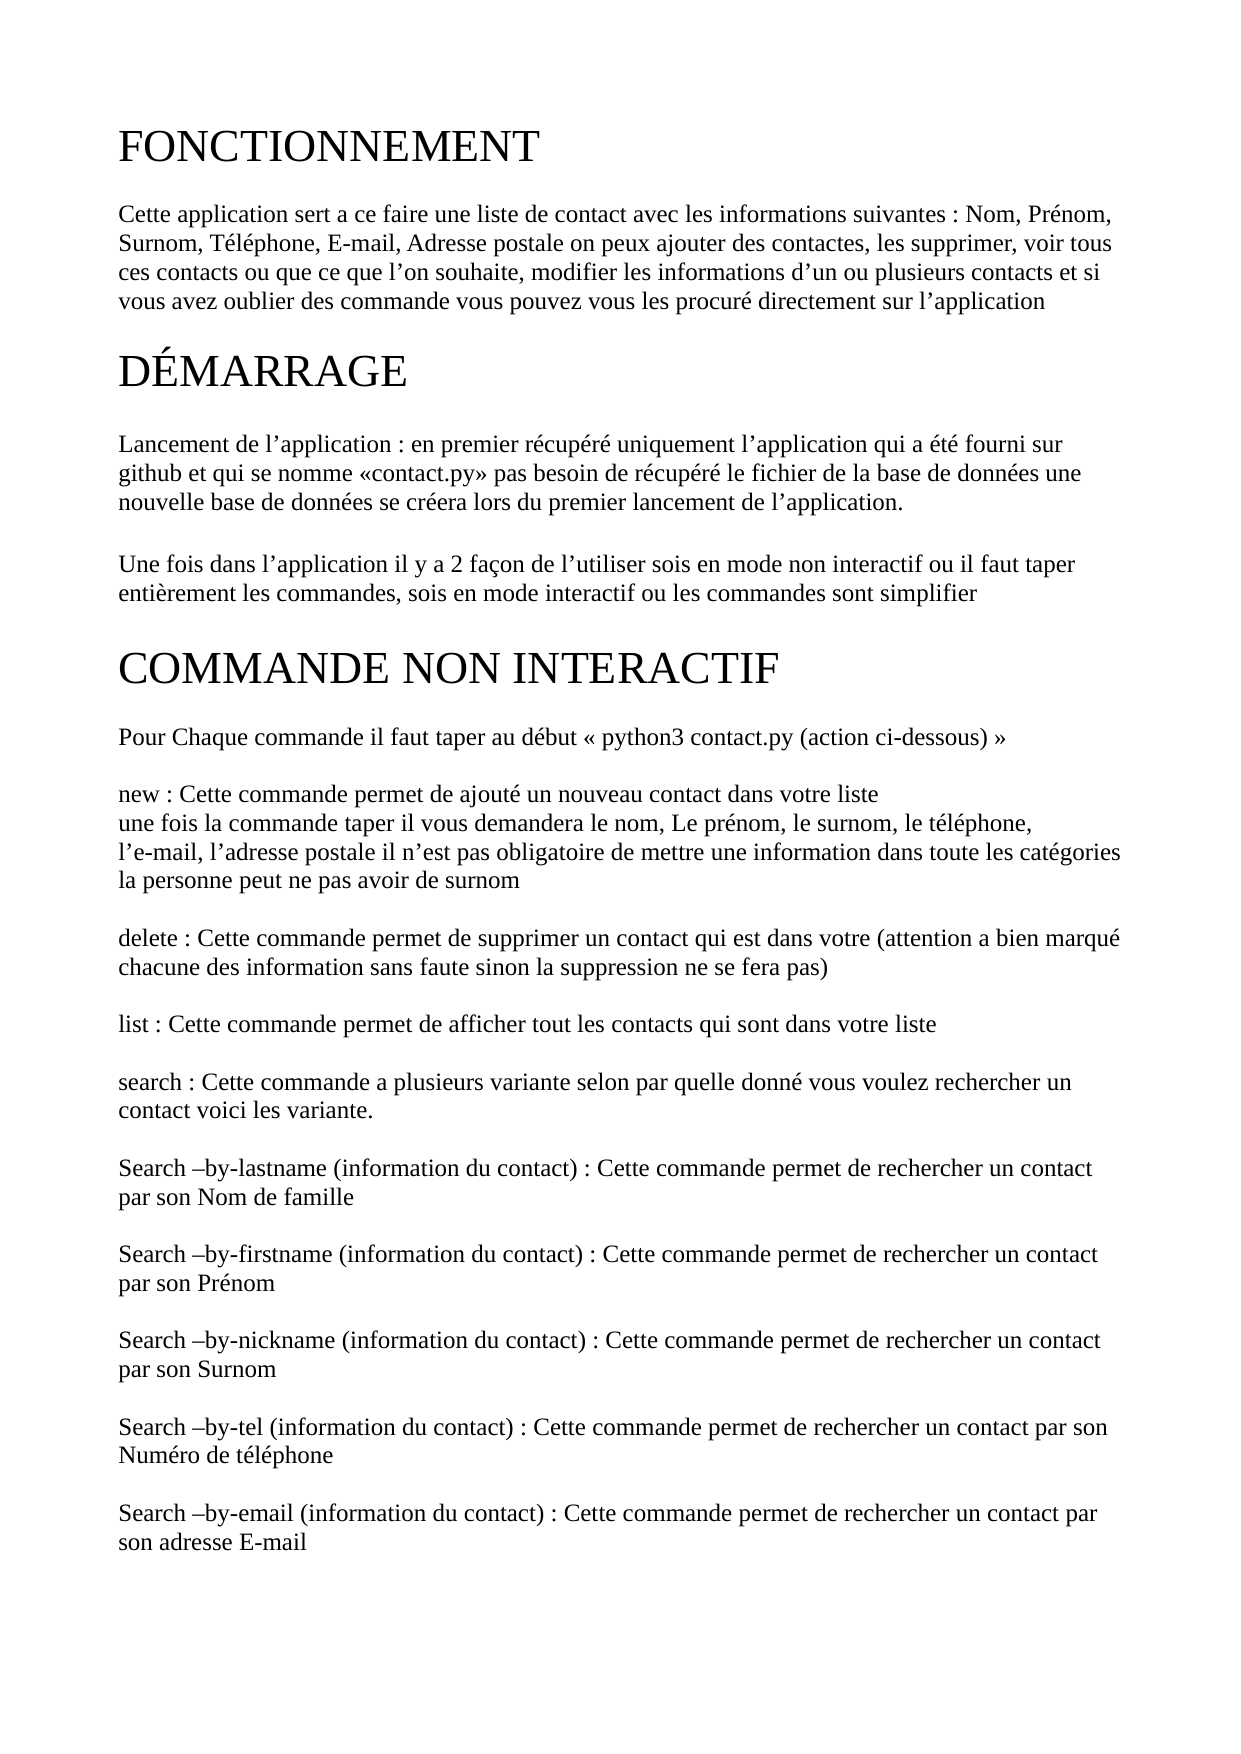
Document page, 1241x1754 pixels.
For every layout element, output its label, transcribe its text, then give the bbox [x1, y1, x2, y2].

text l’e-mail, l’adresse postale il n’est pas obligatoire de mettre une information dans toute les catégories la personne peut ne pas avoir de surnom [118, 837, 1122, 894]
text Search –by-firstname (information du contact) : Cette commande permet de rechercher un contact par son Prénom [118, 1239, 1122, 1297]
text list : Cette commande permet de afficher tout les contacts qui sont dans votre liste [118, 1009, 1122, 1038]
text Lancement de l’application : en premier récupéré uniquement l’application qui a été fourni sur github et qui se nomme «contact.py» pas besoin de récupéré le fichier de la base de données une nouvelle base de données se créera lors du premier lancement de l’application. [118, 429, 1122, 516]
text Search –by-nickname (information du contact) : Cette commande permet de rechercher un contact par son Surnom [118, 1326, 1122, 1383]
text Cette application sert a ce faire une liste de contact avec les informations suivantes : Nom, Prénom, Surnom, Téléphone, E-mail, Adresse postale on peux ajouter des contactes, les supprimer, voir tous ces contacts ou que ce que l’on souhaite, modifier les informations d’un ou plusieurs contacts et si vous avez oublier des commande vous pouvez vous les procuré directement sur l’application [118, 199, 1122, 314]
text une fois la commande taper il vous demandera le nom, Le prénom, le surnom, le téléphone, [118, 808, 1122, 837]
text new : Cette commande permet de ajouté un nouveau contact dans votre liste [118, 779, 1122, 808]
text delete : Cette commande permet de supprimer un contact qui est dans votre (attention a bien marqué chacune des information sans faute sinon la suppression ne se fera pas) [118, 923, 1122, 981]
text FONCTIONNEMENT [118, 118, 1122, 171]
text COMMANDE NON INTERACTIF [118, 640, 1122, 693]
text Search –by-lastname (information du contact) : Cette commande permet de rechercher un contact par son Nom de famille [118, 1153, 1122, 1211]
text Search –by-email (information du contact) : Cette commande permet de rechercher un contact par son adresse E-mail [118, 1498, 1122, 1556]
text search : Cette commande a plusieurs variante selon par quelle donné vous voulez rechercher un contact voici les variante. [118, 1067, 1122, 1124]
text Search –by-tel (information du contact) : Cette commande permet de rechercher un contact par son Numéro de téléphone [118, 1412, 1122, 1469]
text Une fois dans l’application il y a 2 façon de l’utiliser sois en mode non interactif ou il faut taper entièrement les commandes, sois en mode interactif ou les commandes sont simplifier [118, 549, 1122, 607]
text DÉMARRAGE [118, 343, 1122, 396]
text Pour Chaque commande il faut taper au début « python3 contact.py (action ci-dessous) » [118, 722, 1122, 751]
